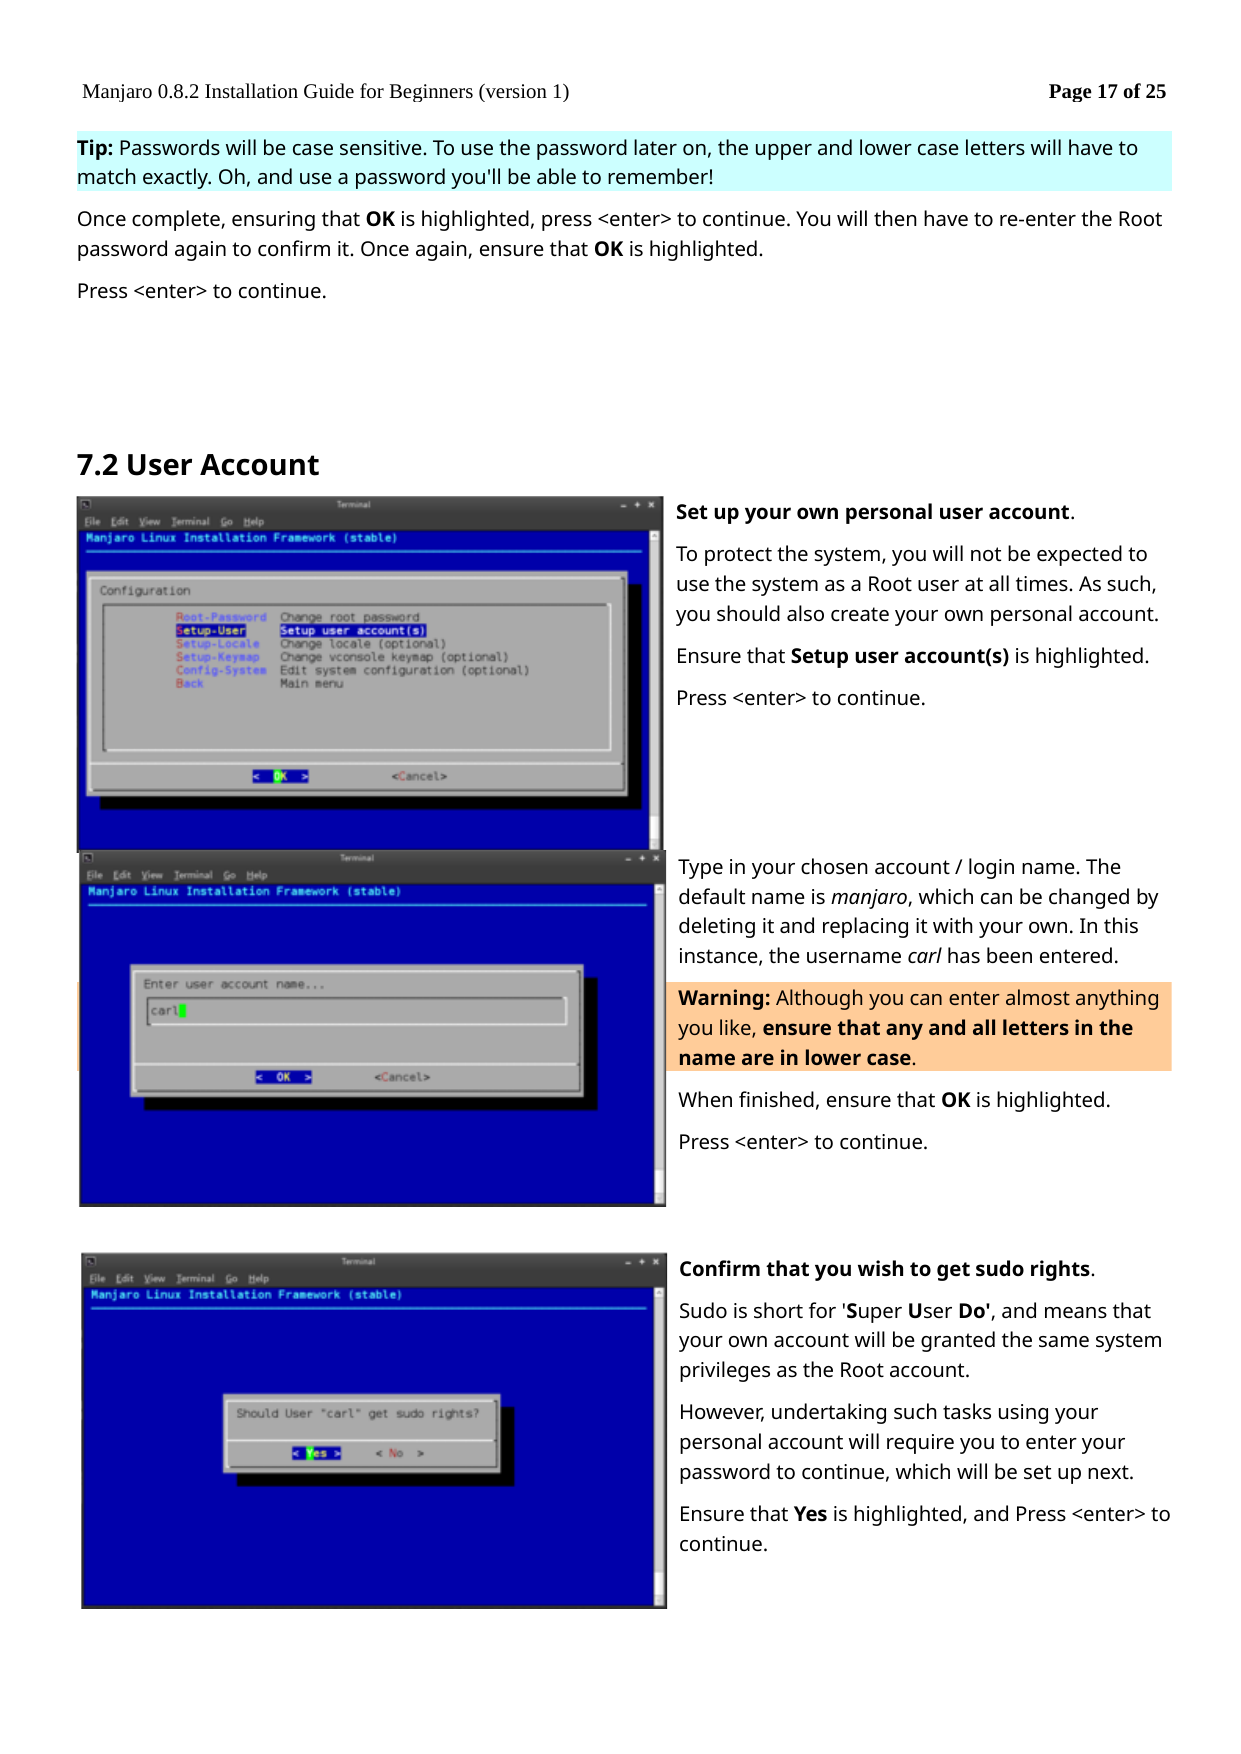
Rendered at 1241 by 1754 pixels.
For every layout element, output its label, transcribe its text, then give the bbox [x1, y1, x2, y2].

text Warning: Although you can enter almost anything you like, ensure that any and all letters in the name are in lower case. [667, 982, 1172, 1071]
text Ensure that Setup user account(s) is highlighted. [664, 640, 1172, 669]
text Once complete, ensuring that OK is highlighted, press <enter> to continue. You will then have to re-enter the Root password again to confirm it. Once again, ensure that OK is highlighted. [77, 203, 1172, 262]
picture [76, 496, 667, 1207]
text When finished, ensure that OK is highlighted. [667, 1083, 1172, 1113]
text 7.2 User Account [77, 444, 1172, 483]
text Press <enter> to continue. [667, 1126, 1172, 1155]
text Confirm that you wish to get sudo rights. [668, 1252, 1172, 1282]
text Press <enter> to continue. [664, 682, 1172, 712]
text To protect the system, you will not be expected to use the system as a Root user at all times. As such, you should also create your own personal account. [664, 538, 1172, 627]
text Set up your own personal user account. [664, 496, 1172, 526]
text However, undertaking such tasks using your personal account will require you to enter your password to continue, which will be set up next. [668, 1396, 1172, 1485]
text Press <enter> to continue. [77, 275, 1172, 305]
text Type in your chosen account / login name. The default name is manjaro, which can be changed by deleting it and replacing it with your own. In this instance, the username carl has been entered. [667, 851, 1172, 969]
text Tip: Passwords will be case sensitive. To use the password later on, the upper and lower case letters will have to match exactly. Oh, and use a password you'll be able to remember! [77, 131, 1172, 191]
picture [81, 1252, 668, 1609]
text Ensure that Yes is highlighted, and Press <enter> to continue. [668, 1497, 1172, 1557]
text Sudo is short for 'Super User Do', and means that your own account will be granted the same system privileges as the Root account. [668, 1294, 1172, 1383]
